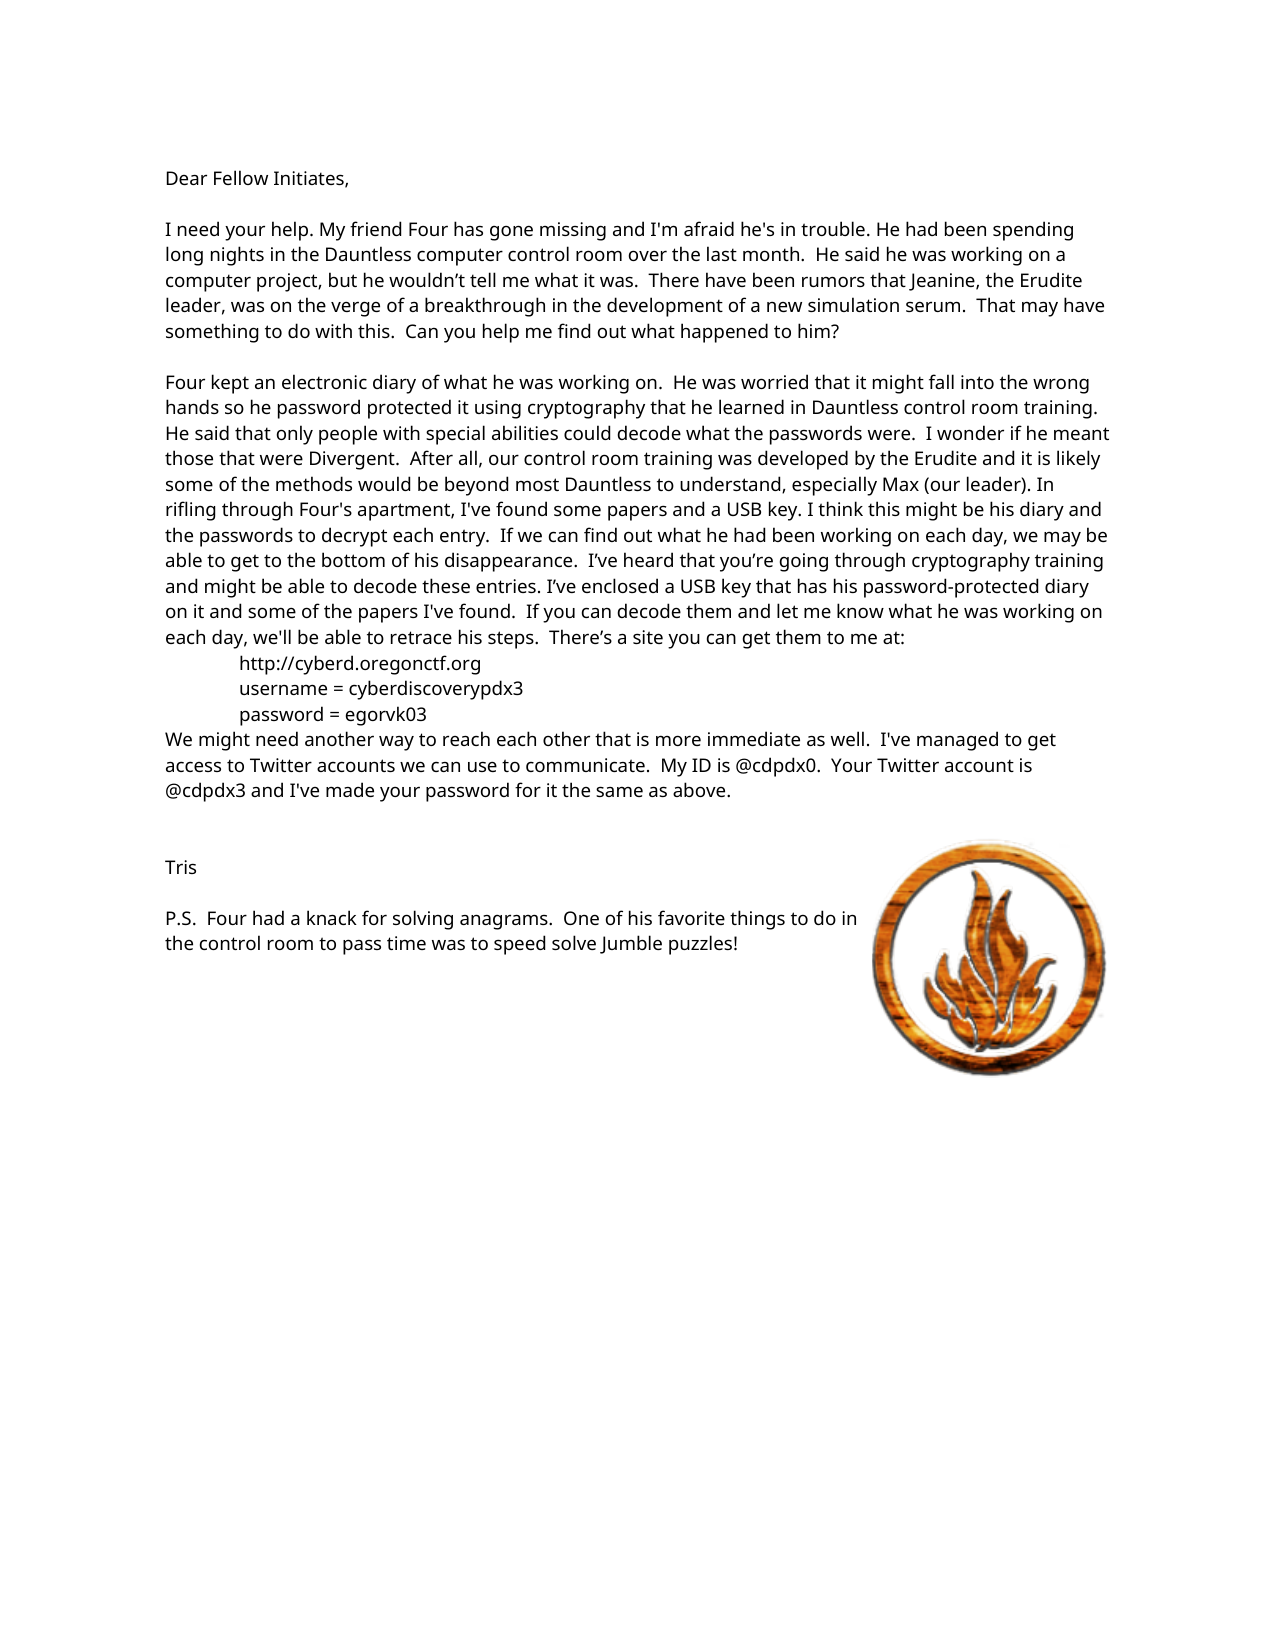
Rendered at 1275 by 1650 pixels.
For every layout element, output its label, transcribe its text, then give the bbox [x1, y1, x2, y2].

text username = cyberdiscoverypdx3 [165, 675, 1110, 701]
text Four kept an electronic diary of what he was working on. He was worried that it might fall into the wrong hands so he password protected it using cryptography that he learned in Dauntless control room training. He said that only people with special abilities could decode what the passwords were. I wonder if he meant those that were Divergent. After all, our control room training was developed by the Erudite and it is likely some of the methods would be beyond most Dauntless to understand, especially Max (our leader). In rifling through Four's apartment, I've found some papers and a USB key. I think this might be his diary and the passwords to decrypt each entry. If we can find out what he had been working on each day, we may be able to get to the bottom of his disappearance. I’ve heard that you’re going through cryptography training and might be able to decode these entries. I’ve enclosed a USB key that has his password-protected diary on it and some of the papers I've found. If you can decode them and let me know what he was working on each day, we'll be able to retrace his steps. There’s a site you can get them to me at: [165, 369, 1110, 650]
text I need your help. My friend Four has gone missing and I'm afraid he's in trouble. He had been spending long nights in the Dauntless computer control room over the last month. He said he was working on a computer project, but he wouldn’t tell me what it was. There have been rumors that Jeanine, the Erudite leader, was on the verge of a breakthrough in the development of a new simulation serum. That may have something to do with this. Can you help me find out what happened to him? [165, 216, 1110, 344]
text http://cyberd.oregonctf.org [165, 650, 1110, 675]
text password = egorvk03 [165, 701, 1110, 726]
text Tris [165, 854, 871, 879]
text We might need another way to reach each other that is more immediate as well. I've managed to get access to Twitter accounts we can use to communicate. My ID is @cdpdx0. Your Twitter account is @cdpdx3 and I've made your password for it the same as above. [165, 726, 1110, 803]
picture [871, 830, 1107, 1084]
text P.S. Four had a knack for solving anagrams. One of his favorite things to do in the control room to pass time was to speed solve Jumble puzzles! [165, 905, 871, 956]
text Dear Fellow Initiates, [165, 165, 1110, 191]
